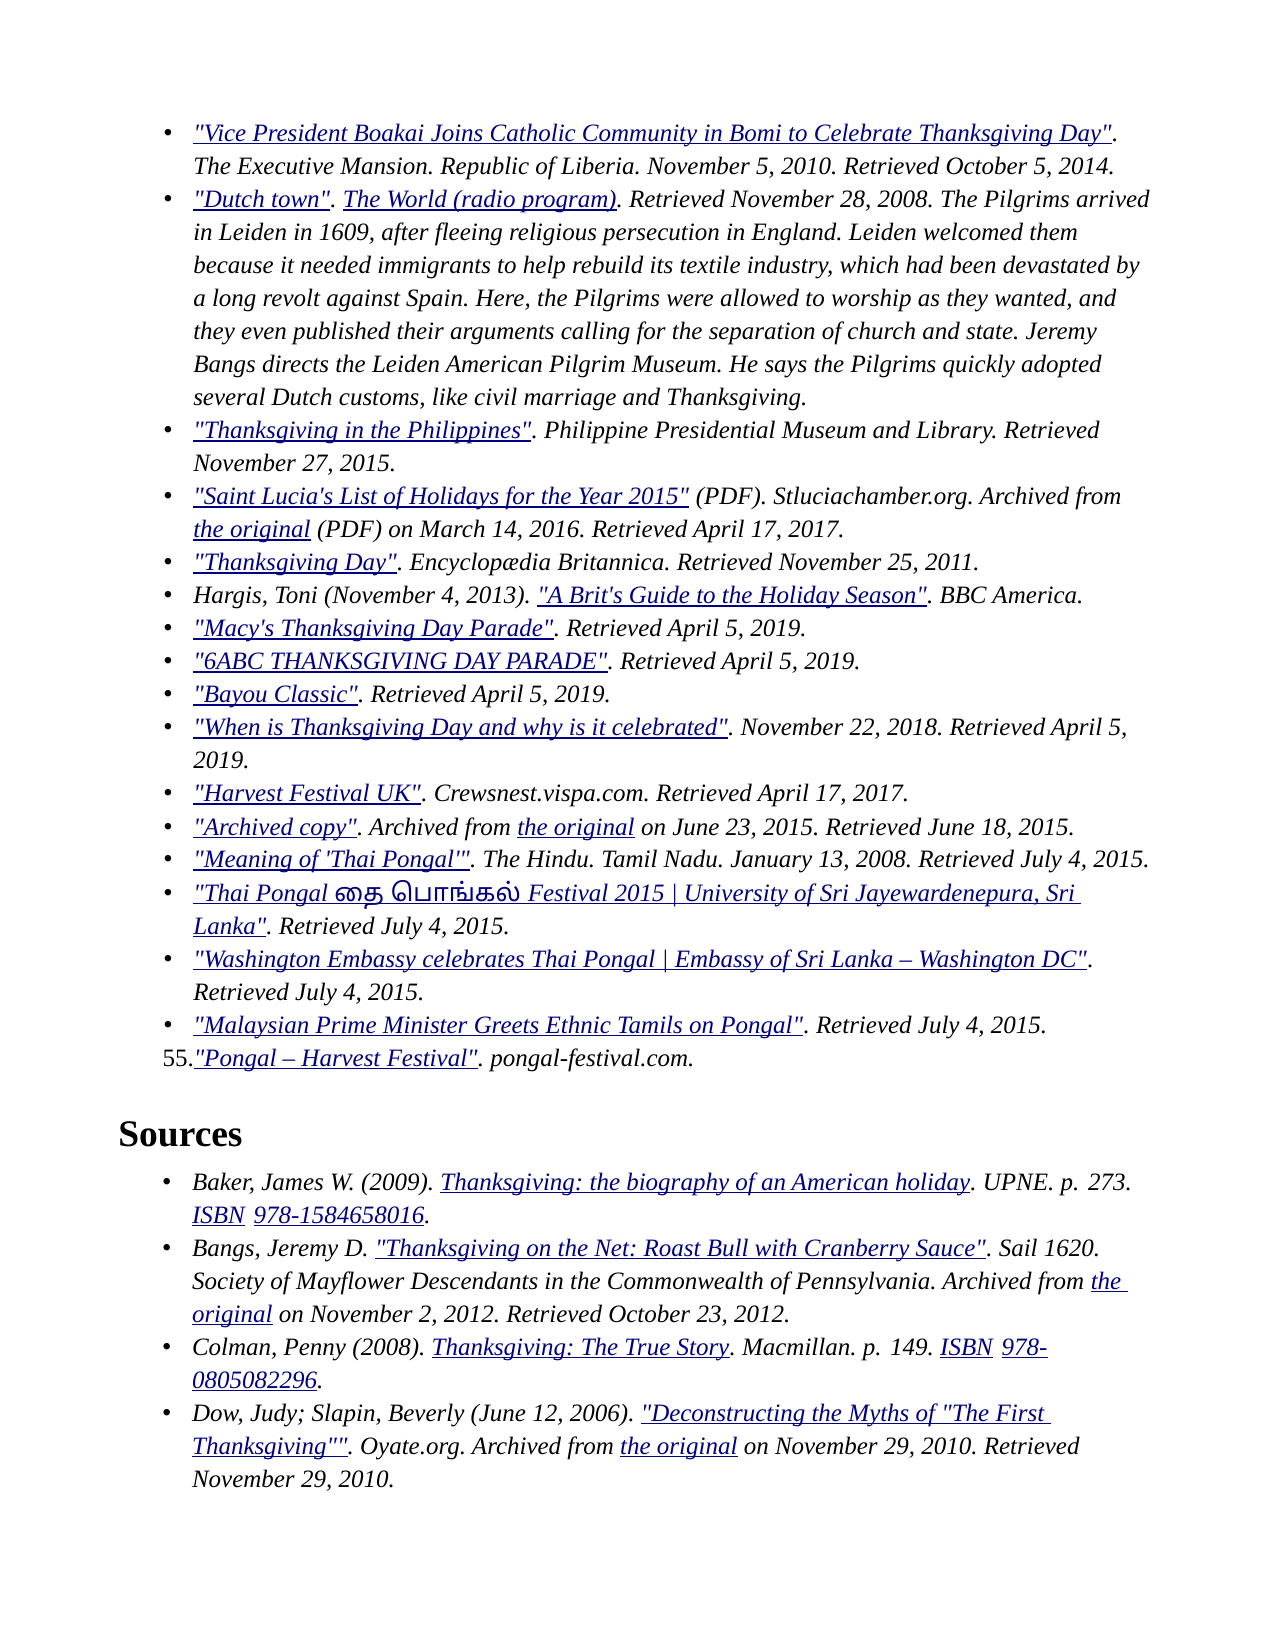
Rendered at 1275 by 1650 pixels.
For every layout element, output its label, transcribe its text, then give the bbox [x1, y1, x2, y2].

list "Thanksgiving Day". Encyclopædia Britannica. Retrieved November 25, 2011. [164, 547, 1157, 576]
list "When is Thanksgiving Day and why is it celebrated". November 22, 2018. Retrieved April 5, 2019. [164, 712, 1157, 774]
list Colman, Penny (2008). Thanksgiving: The True Story. Macmillan. p. 149. ISBN 978-0805082296. [162, 1332, 1157, 1394]
list Hargis, Toni (November 4, 2013). "A Brit's Guide to the Holiday Season". BBC America. [164, 580, 1157, 609]
list "Pongal – Harvest Festival". pongal-festival.com. [162, 1043, 1157, 1072]
list "Malaysian Prime Minister Greets Ethnic Tamils on Pongal". Retrieved July 4, 2015. [164, 1010, 1157, 1038]
list "Vice President Boakai Joins Catholic Community in Bomi to Celebrate Thanksgiving Day". The Executive Mansion. Republic of Liberia. November 5, 2010. Retrieved October 5, 2014. [164, 118, 1157, 180]
subtitle Sources [118, 1111, 1157, 1154]
list "6ABC THANKSGIVING DAY PARADE". Retrieved April 5, 2019. [164, 646, 1157, 675]
list "Harvest Festival UK". Crewsnest.vispa.com. Retrieved April 17, 2017. [164, 778, 1157, 807]
list Baker, James W. (2009). Thanksgiving: the biography of an American holiday. UPNE. p. 273. ISBN 978-1584658016. [162, 1167, 1157, 1229]
list "Bayou Classic". Retrieved April 5, 2019. [164, 679, 1157, 708]
list Dow, Judy; Slapin, Beverly (June 12, 2006). "Deconstructing the Myths of "The First Thanksgiving"". Oyate.org. Archived from the original on November 29, 2010. Retrieved November 29, 2010. [162, 1398, 1157, 1493]
list "Meaning of 'Thai Pongal'". The Hindu. Tamil Nadu. January 13, 2008. Retrieved July 4, 2015. [164, 844, 1157, 873]
list "Thanksgiving in the Philippines". Philippine Presidential Museum and Library. Retrieved November 27, 2015. [164, 415, 1157, 477]
list "Washington Embassy celebrates Thai Pongal | Embassy of Sri Lanka – Washington DC". Retrieved July 4, 2015. [164, 944, 1157, 1006]
list "Dutch town". The World (radio program). Retrieved November 28, 2008. The Pilgrims arrived in Leiden in 1609, after fleeing religious persecution in England. Leiden welcomed them because it needed immigrants to help rebuild its textile industry, which had been devastated by a long revolt against Spain. Here, the Pilgrims were allowed to worship as they wanted, and they even published their arguments calling for the separation of church and state. Jeremy Bangs directs the Leiden American Pilgrim Museum. He says the Pilgrims quickly adopted several Dutch customs, like civil marriage and Thanksgiving. [164, 184, 1157, 411]
list Bangs, Jeremy D. "Thanksgiving on the Net: Roast Bull with Cranberry Sauce". Sail 1620. Society of Mayflower Descendants in the Commonwealth of Pennsylvania. Archived from the original on November 2, 2012. Retrieved October 23, 2012. [162, 1233, 1157, 1328]
list "Archived copy". Archived from the original on June 23, 2015. Retrieved June 18, 2015. [164, 812, 1157, 840]
list "Macy's Thanksgiving Day Parade". Retrieved April 5, 2019. [164, 613, 1157, 642]
list "Saint Lucia's List of Holidays for the Year 2015" (PDF). Stluciachamber.org. Archived from the original (PDF) on March 14, 2016. Retrieved April 17, 2017. [164, 481, 1157, 543]
list "Thai Pongal தை பொங்கல் Festival 2015 | University of Sri Jayewardenepura, Sri Lanka". Retrieved July 4, 2015. [164, 878, 1157, 939]
